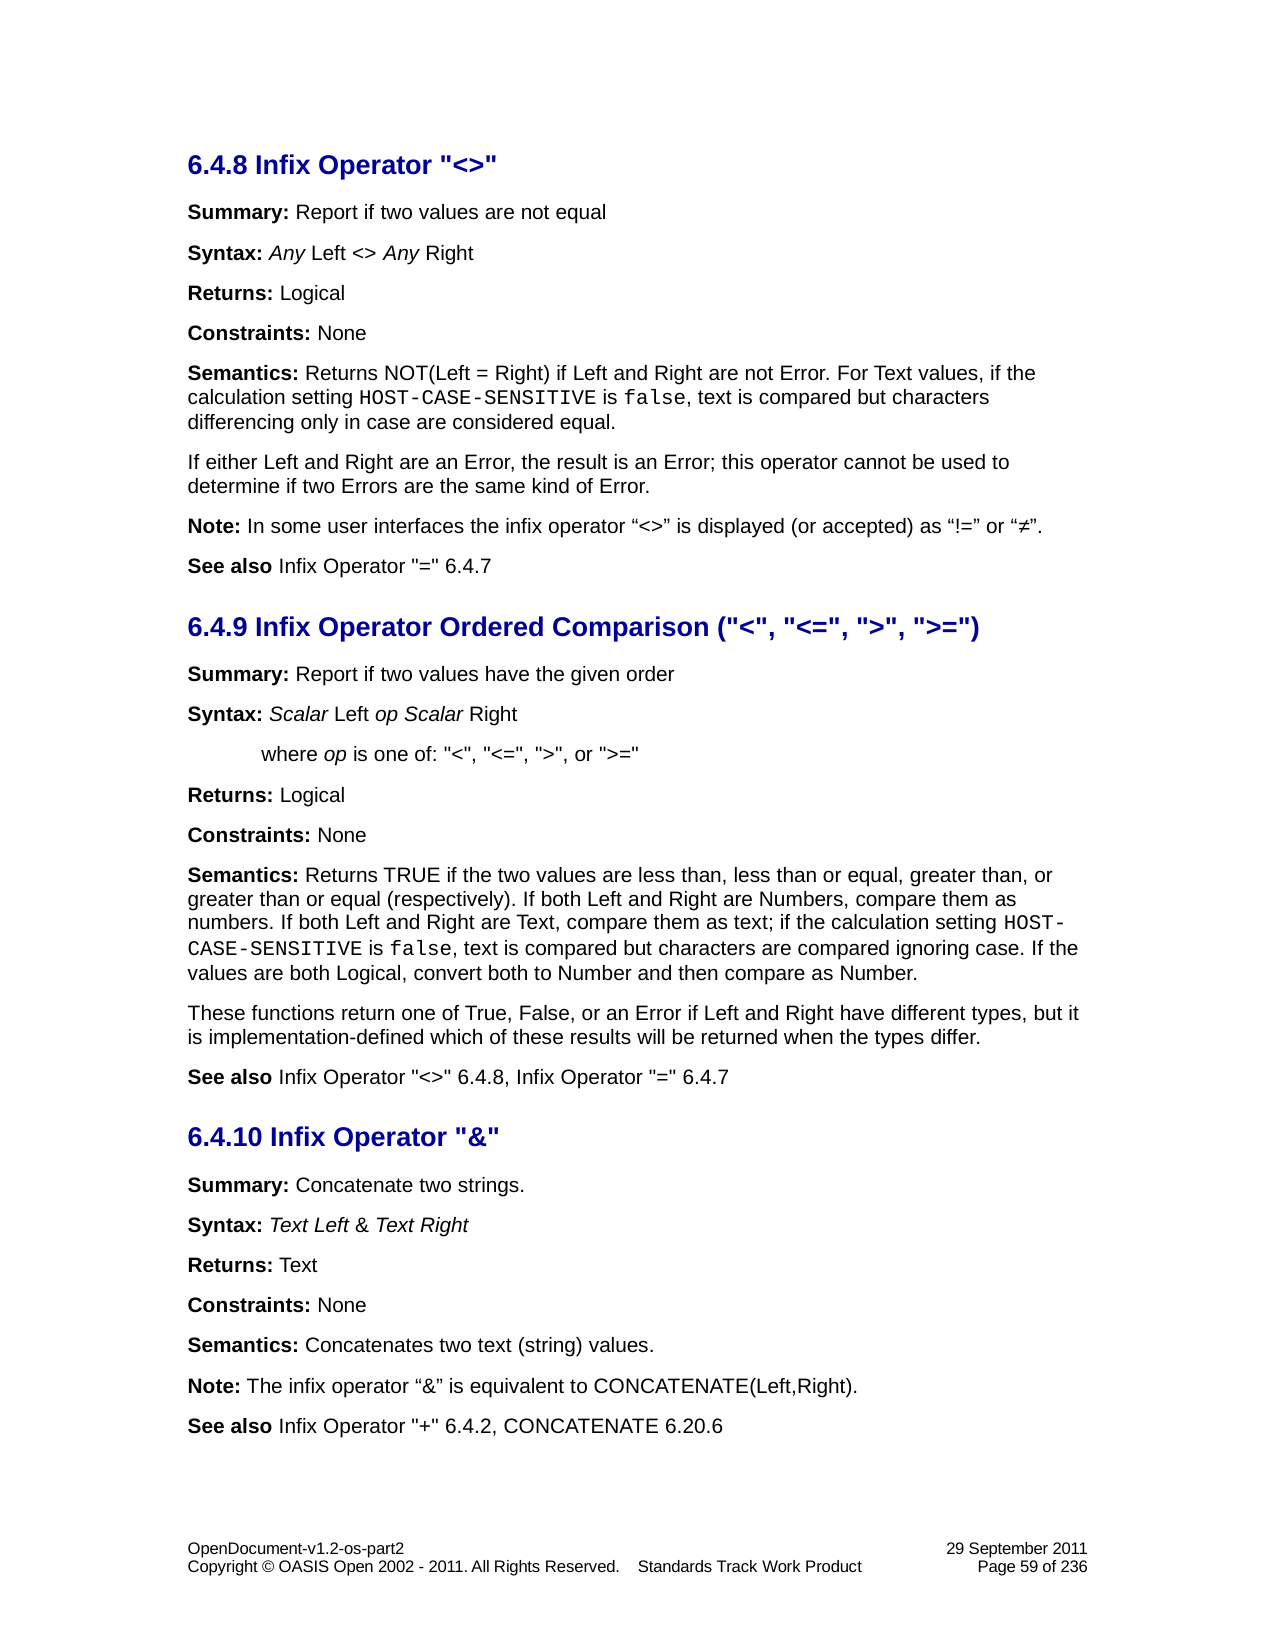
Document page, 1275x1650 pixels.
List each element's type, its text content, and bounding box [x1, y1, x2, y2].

text If either Left and Right are an Error, the result is an Error; this operator cannot be used to determine if two Errors are the same kind of Error. [187, 451, 1088, 498]
text Returns: Logical [187, 783, 1088, 807]
text Returns: Text [187, 1253, 1088, 1277]
text See also Infix Operator "=" 6.4.7 [187, 555, 1088, 578]
text Syntax: Text Left & Text Right [187, 1213, 1088, 1237]
text where op is one of: "<", "<=", ">", or ">=" [187, 743, 1088, 766]
text See also Infix Operator "<>" 6.4.8, Infix Operator "=" 6.4.7 [187, 1065, 1088, 1089]
subtitle Infix Operator Ordered Comparison ("<", "<=", ">", ">=") [187, 612, 1088, 642]
text Note: The infix operator “&” is equivalent to CONCATENATE(Left,Right). [187, 1374, 1088, 1398]
text See also Infix Operator "+" 6.4.2, CONCATENATE 6.20.6 [187, 1414, 1088, 1438]
text Summary: Report if two values have the given order [187, 662, 1088, 686]
text Semantics: Concatenates two text (string) values. [187, 1334, 1088, 1357]
text Note: In some user interfaces the infix operator “<>” is displayed (or accepted) as “!=” or “≠”. [187, 514, 1088, 538]
text Returns: Logical [187, 281, 1088, 305]
text Summary: Concatenate two strings. [187, 1173, 1088, 1197]
text Constraints: None [187, 321, 1088, 345]
text Summary: Report if two values are not equal [187, 201, 1088, 224]
text Semantics: Returns TRUE if the two values are less than, less than or equal, greater than, or greater than or equal (respectively). If both Left and Right are Numbers, compare them as numbers. If both Left and Right are Text, compare them as text; if the calculation setting HOST-CASE-SENSITIVE is false, text is compared but characters are compared ignoring case. If the values are both Logical, convert both to Number and then compare as Number. [187, 863, 1088, 985]
text Constraints: None [187, 823, 1088, 847]
text Syntax: Scalar Left op Scalar Right [187, 703, 1088, 726]
subtitle Infix Operator "<>" [187, 150, 1088, 180]
text Syntax: Any Left <> Any Right [187, 241, 1088, 264]
subtitle Infix Operator "&" [187, 1122, 1088, 1152]
text Constraints: None [187, 1294, 1088, 1317]
text These functions return one of True, False, or an Error if Left and Right have different types, but it is implementation-defined which of these results will be returned when the types differ. [187, 1002, 1088, 1049]
text Semantics: Returns NOT(Left = Right) if Left and Right are not Error. For Text values, if the calculation setting HOST-CASE-SENSITIVE is false, text is compared but characters differencing only in case are considered equal. [187, 362, 1088, 434]
